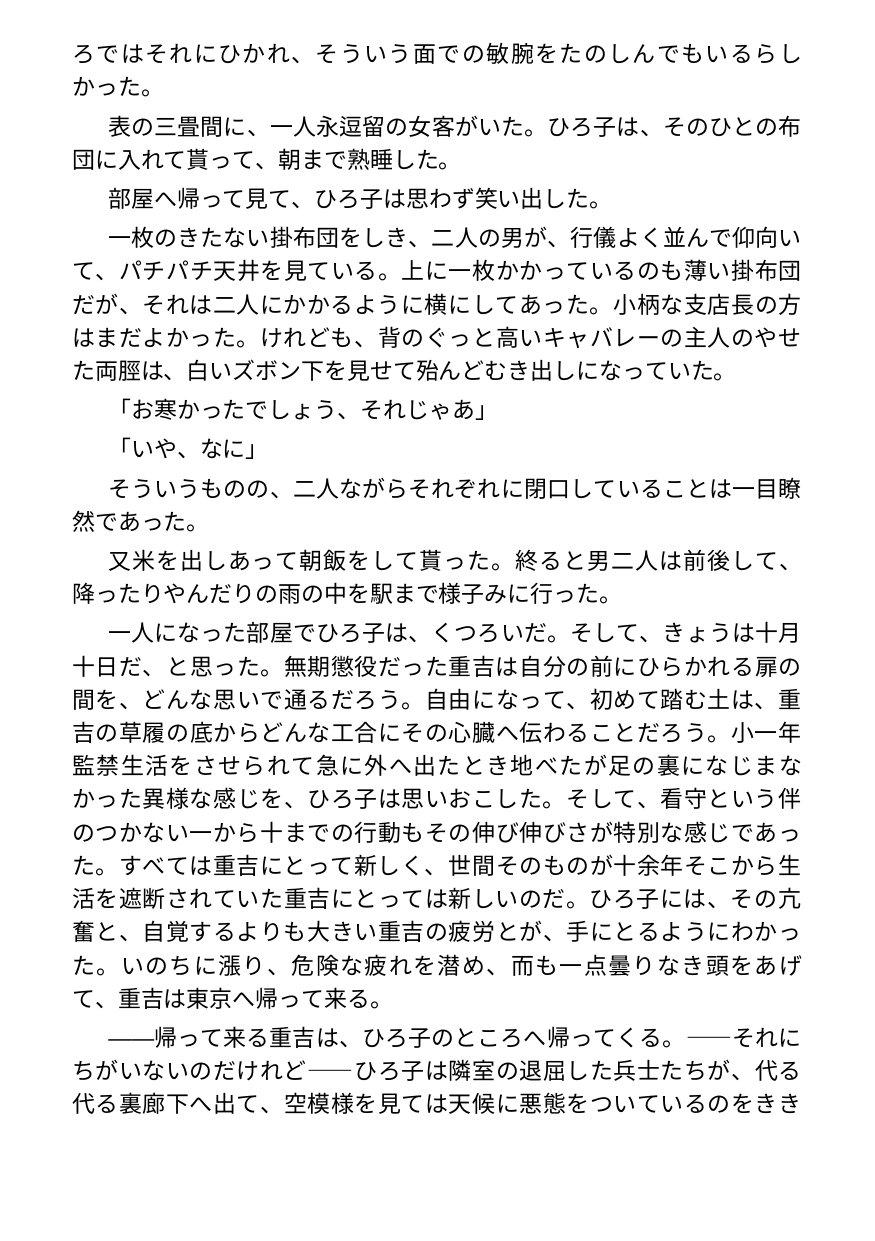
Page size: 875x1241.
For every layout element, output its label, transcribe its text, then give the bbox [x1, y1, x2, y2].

text ろではそれにひかれ、そういう面での敏腕をたのしんでもいるらしかった。 [72, 36, 802, 102]
text 部屋へ帰って見て、ひろ子は思わず笑い出した。 [72, 181, 802, 214]
text 又米を出しあって朝飯をして貰った。終ると男二人は前後して、降ったりやんだりの雨の中を駅まで様子みに行った。 [72, 543, 802, 609]
text 一枚のきたない掛布団をしき、二人の男が、行儀よく並んで仰向いて、パチパチ天井を見ている。上に一枚かかっているのも薄い掛布団だが、それは二人にかかるように横にしてあった。小柄な支店長の方はまだよかった。けれども、背のぐっと高いキャバレーの主人のやせた両脛は、白いズボン下を見せて殆んどむき出しになっていた。 [72, 220, 802, 386]
text 「お寒かったでしょう、それじゃあ」 [72, 392, 802, 425]
text 一人になった部屋でひろ子は、くつろいだ。そして、きょうは十月十日だ、と思った。無期懲役だった重吉は自分の前にひらかれる扉の間を、どんな思いで通るだろう。自由になって、初めて踏む土は、重吉の草履の底からどんな工合にその心臓へ伝わることだろう。小一年監禁生活をさせられて急に外へ出たとき地べたが足の裏になじまなかった異様な感じを、ひろ子は思いおこした。そして、看守という伴のつかない一から十までの行動もその伸び伸びさが特別な感じであった。すべては重吉にとって新しく、世間そのものが十余年そこから生活を遮断されていた重吉にとっては新しいのだ。ひろ子には、その亢奮と、自覚するよりも大きい重吉の疲労とが、手にとるようにわかった。いのちに漲り、危険な疲れを潜め、而も一点曇りなき頭をあげて、重吉は東京へ帰って来る。 [72, 615, 802, 1014]
text ――帰って来る重吉は、ひろ子のところへ帰ってくる。――それにちがいないのだけれど――ひろ子は隣室の退屈した兵士たちが、代る代る裏廊下へ出て、空模様を見ては天候に悪態をついているのをきき [72, 1020, 802, 1119]
text 表の三畳間に、一人永逗留の女客がいた。ひろ子は、そのひとの布団に入れて貰って、朝まで熟睡した。 [72, 108, 802, 175]
text そういうものの、二人ながらそれぞれに閉口していることは一目瞭然であった。 [72, 470, 802, 537]
text 「いや、なに」 [72, 431, 802, 464]
